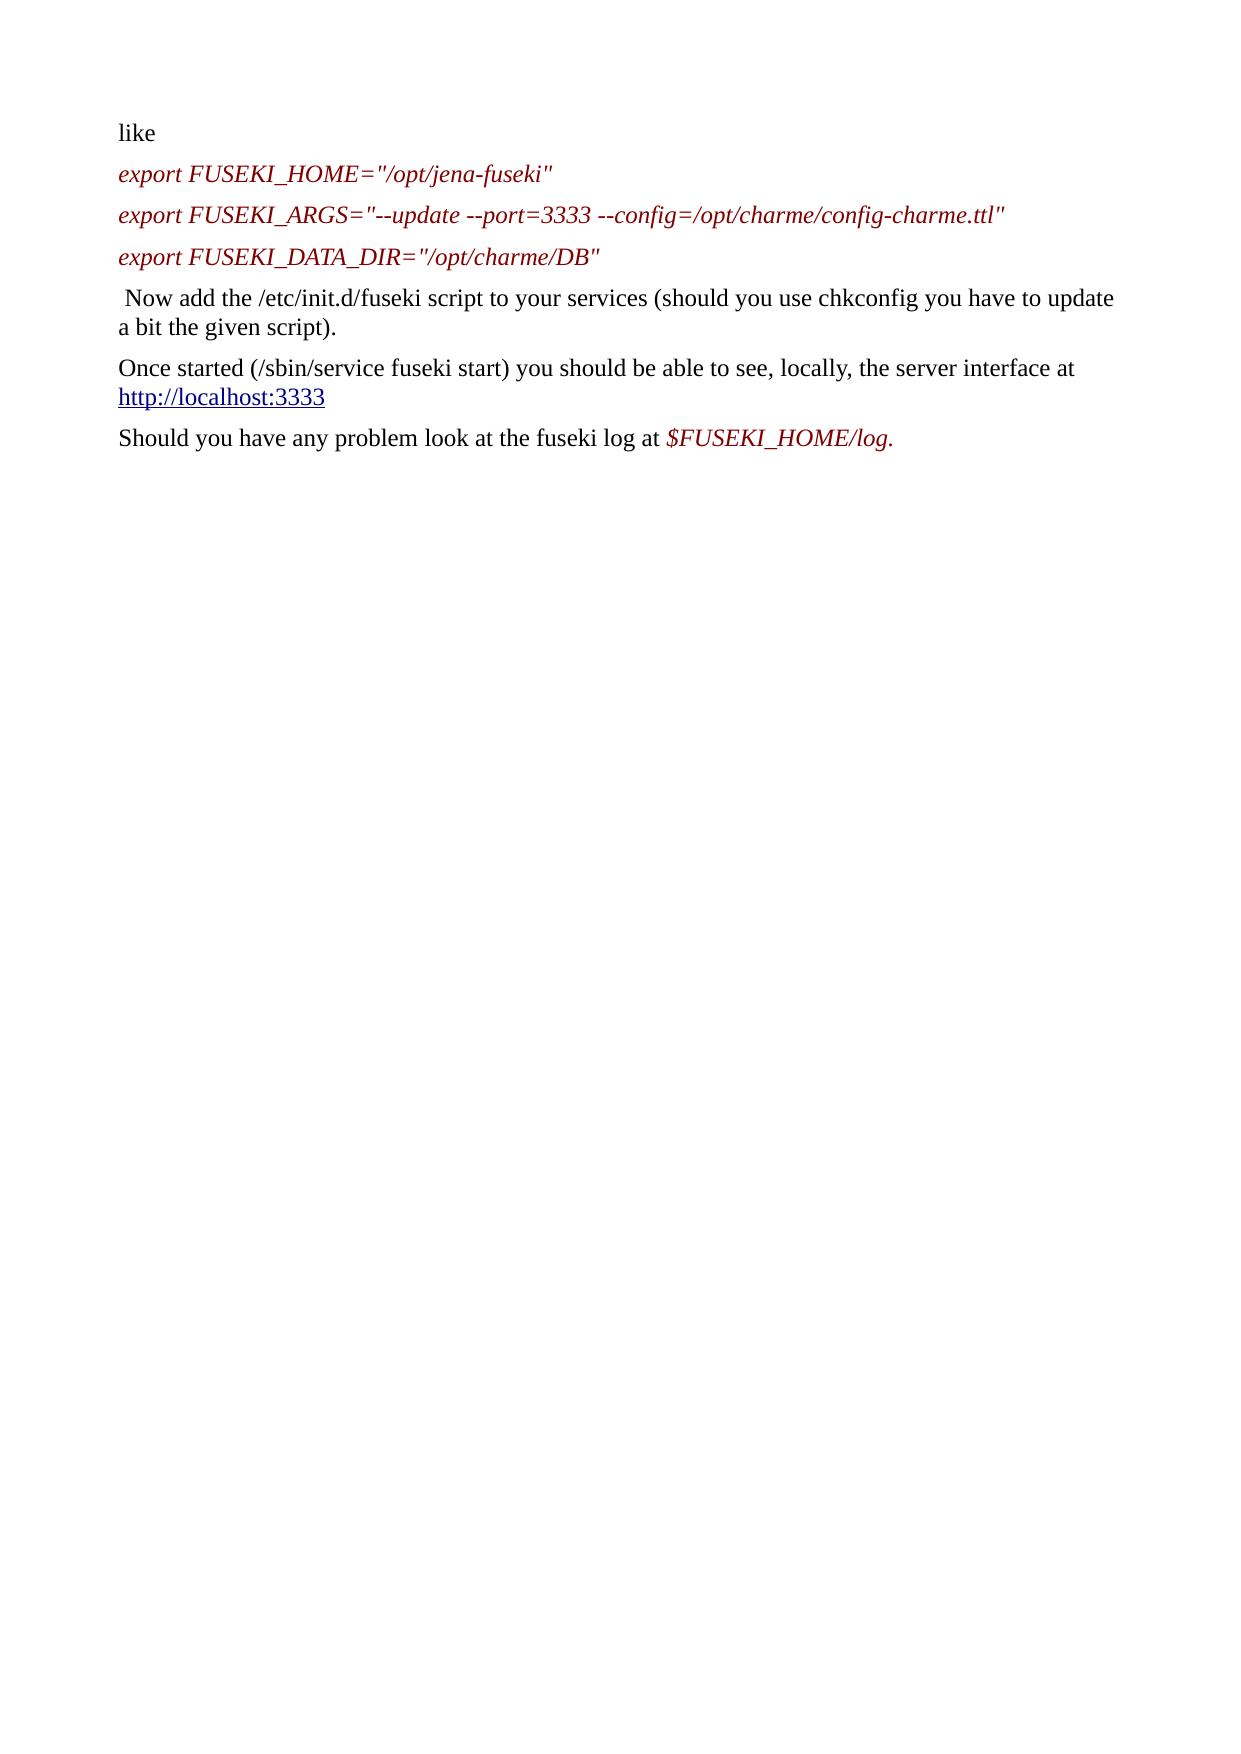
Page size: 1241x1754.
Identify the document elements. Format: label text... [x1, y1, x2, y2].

subtitle Should you have any problem look at the fuseki log at $FUSEKI_HOME/log. [118, 423, 1122, 452]
subtitle export FUSEKI_HOME="/opt/jena-fuseki" [118, 159, 1122, 188]
subtitle export FUSEKI_ARGS="--update --port=3333 --config=/opt/charme/config-charme.ttl" [118, 201, 1122, 229]
subtitle like [118, 118, 1122, 147]
subtitle Now add the /etc/init.d/fuseki script to your services (should you use chkconfig you have to update a bit the given script). [118, 283, 1122, 341]
subtitle export FUSEKI_DATA_DIR="/opt/charme/DB" [118, 242, 1122, 271]
subtitle Once started (/sbin/service fuseki start) you should be able to see, locally, the server interface at http://localhost:3333 [118, 353, 1122, 411]
